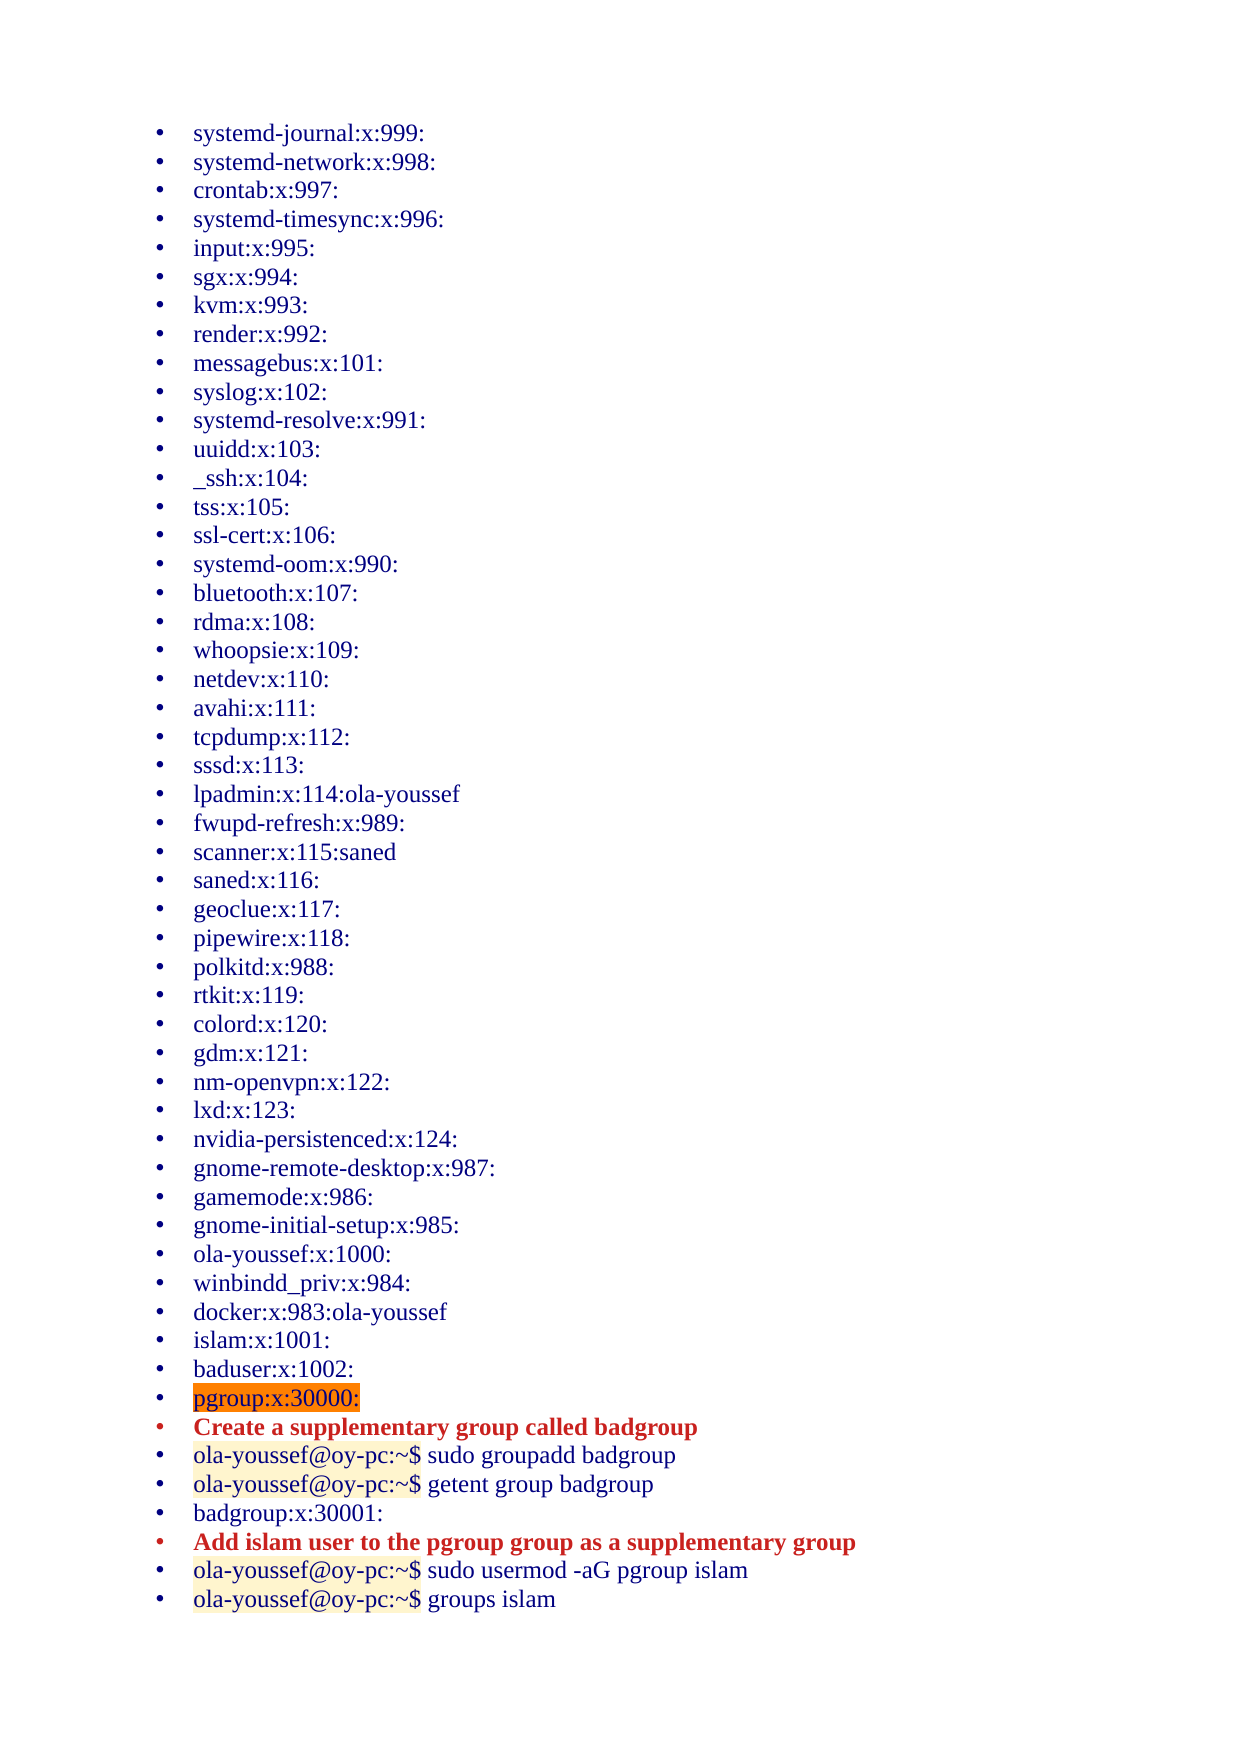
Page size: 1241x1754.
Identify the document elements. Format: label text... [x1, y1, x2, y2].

list nvidia-persistenced:x:124: [156, 1124, 1122, 1153]
list polkitd:x:988: [156, 952, 1122, 981]
list bluetooth:x:107: [156, 578, 1122, 607]
list netdev:x:110: [156, 664, 1122, 693]
list messagebus:x:101: [156, 348, 1122, 377]
list ola-youssef@oy-pc:~$ groups islam [156, 1584, 1122, 1613]
list ola-youssef@oy-pc:~$ sudo groupadd badgroup [156, 1441, 1122, 1469]
list gdm:x:121: [156, 1038, 1122, 1067]
list lxd:x:123: [156, 1096, 1122, 1124]
list winbindd_priv:x:984: [156, 1268, 1122, 1297]
list gamemode:x:986: [156, 1182, 1122, 1211]
list docker:x:983:ola-youssef [156, 1297, 1122, 1326]
list whoopsie:x:109: [156, 636, 1122, 664]
list islam:x:1001: [156, 1326, 1122, 1354]
list kvm:x:993: [156, 291, 1122, 319]
list syslog:x:102: [156, 377, 1122, 406]
list badgroup:x:30001: [156, 1498, 1122, 1527]
list gnome-remote-desktop:x:987: [156, 1153, 1122, 1182]
list ssl-cert:x:106: [156, 521, 1122, 549]
list sgx:x:994: [156, 262, 1122, 291]
list saned:x:116: [156, 866, 1122, 894]
list render:x:992: [156, 319, 1122, 348]
list nm-openvpn:x:122: [156, 1067, 1122, 1096]
list systemd-oom:x:990: [156, 549, 1122, 578]
list systemd-journal:x:999: [156, 118, 1122, 147]
list systemd-timesync:x:996: [156, 204, 1122, 233]
list gnome-initial-setup:x:985: [156, 1211, 1122, 1239]
list avahi:x:111: [156, 693, 1122, 722]
list rdma:x:108: [156, 607, 1122, 636]
list input:x:995: [156, 233, 1122, 262]
list scanner:x:115:saned [156, 837, 1122, 866]
list sssd:x:113: [156, 751, 1122, 779]
list pipewire:x:118: [156, 923, 1122, 952]
list lpadmin:x:114:ola-youssef [156, 779, 1122, 808]
list crontab:x:997: [156, 176, 1122, 204]
list rtkit:x:119: [156, 981, 1122, 1009]
list fwupd-refresh:x:989: [156, 808, 1122, 837]
list tcpdump:x:112: [156, 722, 1122, 751]
list systemd-network:x:998: [156, 147, 1122, 176]
list tss:x:105: [156, 492, 1122, 521]
list uuidd:x:103: [156, 434, 1122, 463]
list systemd-resolve:x:991: [156, 406, 1122, 434]
list ola-youssef@oy-pc:~$ getent group badgroup [156, 1469, 1122, 1498]
list geoclue:x:117: [156, 894, 1122, 923]
list colord:x:120: [156, 1009, 1122, 1038]
list Create a supplementary group called badgroup [156, 1412, 1122, 1441]
list pgroup:x:30000: [156, 1383, 1122, 1412]
list ola-youssef:x:1000: [156, 1239, 1122, 1268]
list baduser:x:1002: [156, 1354, 1122, 1383]
list Add islam user to the pgroup group as a supplementary group [156, 1527, 1122, 1556]
list _ssh:x:104: [156, 463, 1122, 492]
list ola-youssef@oy-pc:~$ sudo usermod -aG pgroup islam [156, 1556, 1122, 1584]
